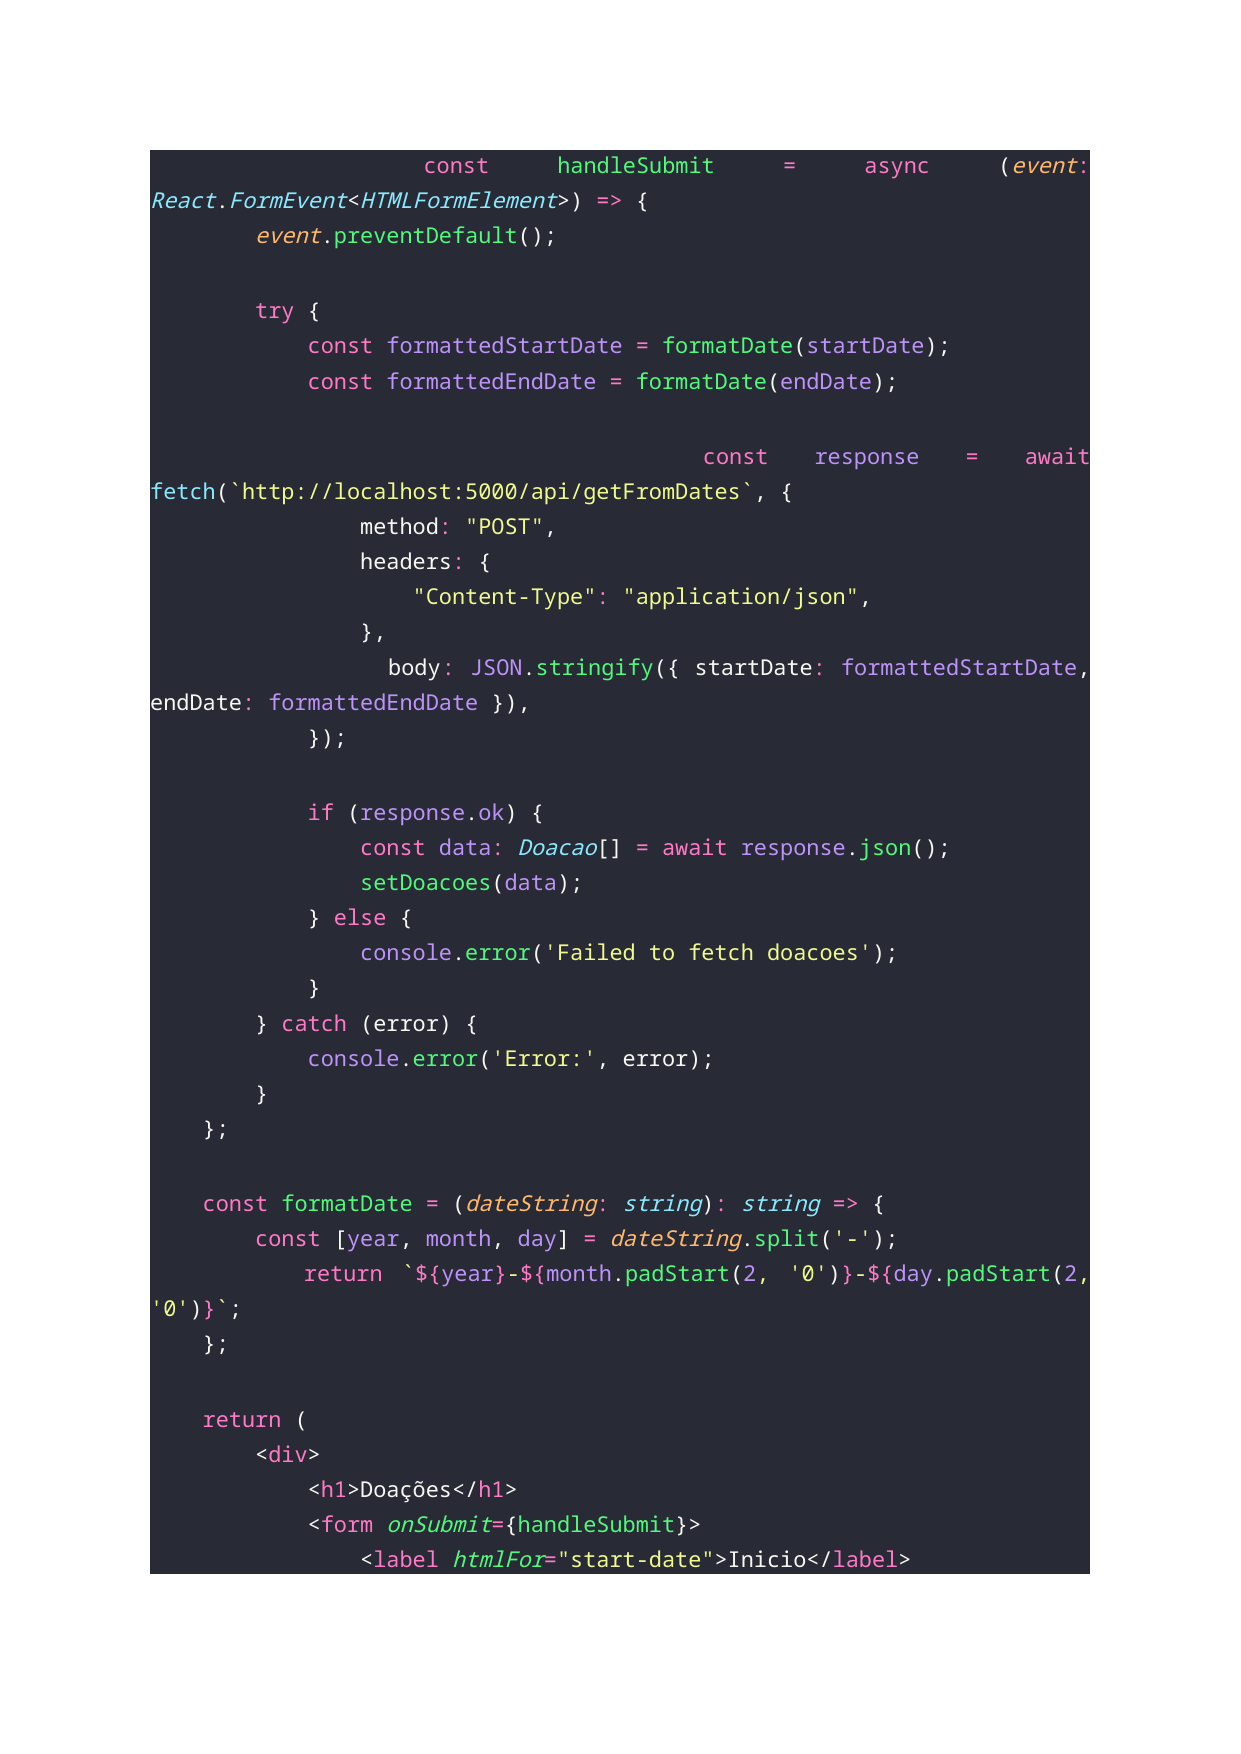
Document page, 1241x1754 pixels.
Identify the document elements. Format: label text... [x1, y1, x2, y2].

text }; [150, 1328, 1090, 1358]
text console.error('Error:', error); [150, 1043, 1090, 1072]
text } else { [150, 902, 1090, 932]
text }, [150, 616, 1090, 646]
text <h1>Doações</h1> [150, 1474, 1090, 1504]
text } [150, 1078, 1090, 1107]
text return `${year}-${month.padStart(2, '0')}-${day.padStart(2, '0')}`; [150, 1258, 1090, 1323]
text }; [150, 1113, 1090, 1143]
text try { [150, 295, 1090, 325]
text "Content-Type": "application/json", [150, 581, 1090, 611]
text if (response.ok) { [150, 797, 1090, 827]
text <label htmlFor="start-date">Inicio</label> [150, 1544, 1090, 1574]
text } [150, 972, 1090, 1002]
text const formattedStartDate = formatDate(startDate); [150, 331, 1090, 360]
text const response = await fetch(`http://localhost:5000/api/getFromDates`, { [150, 441, 1090, 506]
text method: "POST", [150, 511, 1090, 541]
text const formattedEndDate = formatDate(endDate); [150, 366, 1090, 395]
text const formatDate = (dateString: string): string => { [150, 1188, 1090, 1218]
text }); [150, 722, 1090, 751]
text <form onSubmit={handleSubmit}> [150, 1509, 1090, 1539]
text event.preventDefault(); [150, 220, 1090, 250]
text console.error('Failed to fetch doacoes'); [150, 937, 1090, 967]
text const [year, month, day] = dateString.split('-'); [150, 1223, 1090, 1253]
text <div> [150, 1439, 1090, 1468]
text body: JSON.stringify({ startDate: formattedStartDate, endDate: formattedEndDate }), [150, 651, 1090, 716]
text setDoacoes(data); [150, 867, 1090, 897]
text const data: Doacao[] = await response.json(); [150, 832, 1090, 862]
text headers: { [150, 546, 1090, 576]
text } catch (error) { [150, 1007, 1090, 1037]
text return ( [150, 1404, 1090, 1433]
text const handleSubmit = async (event: React.FormEvent<HTMLFormElement>) => { [150, 150, 1090, 215]
